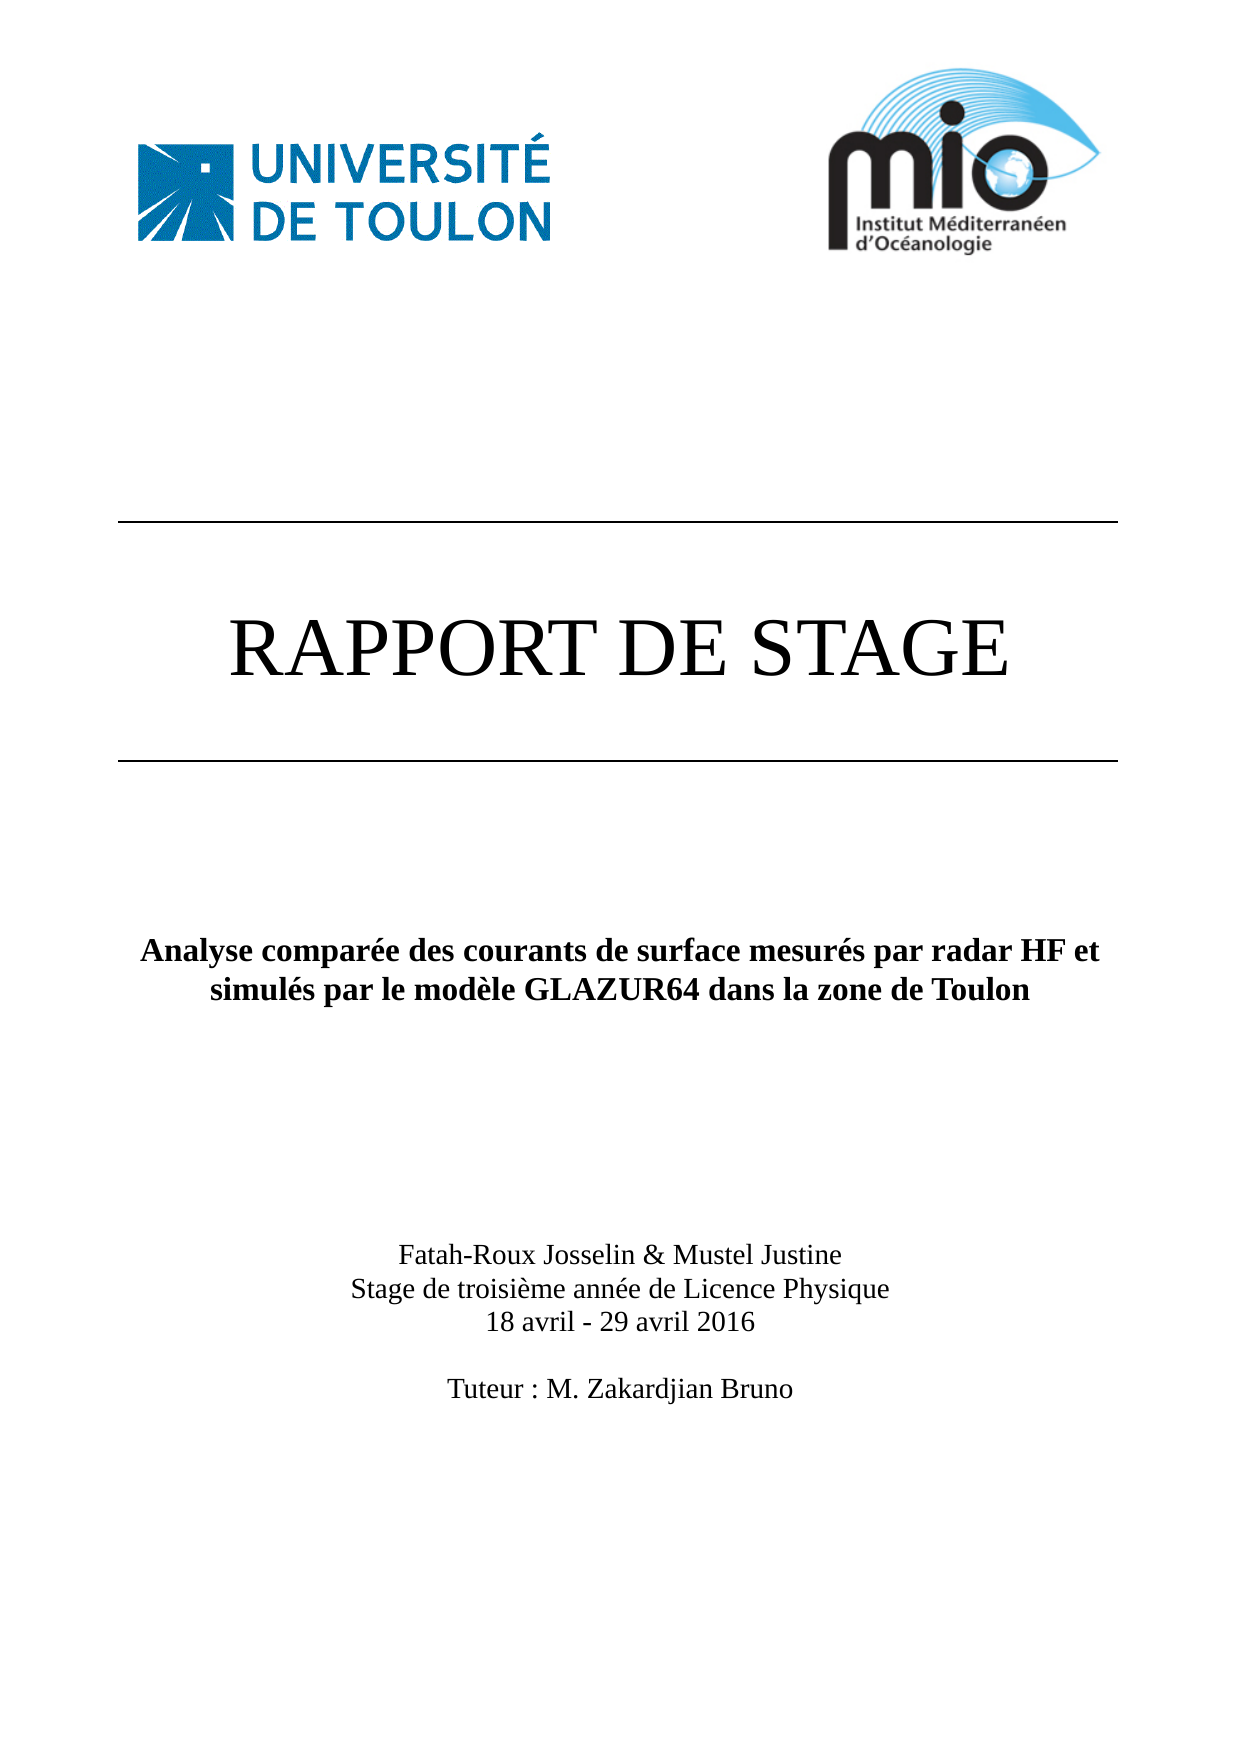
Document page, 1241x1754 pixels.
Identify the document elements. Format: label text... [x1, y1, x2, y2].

picture [825, 43, 1109, 269]
text Fatah-Roux Josselin & Mustel Justine [118, 1237, 1122, 1271]
text Stage de troisième année de Licence Physique [118, 1271, 1122, 1304]
text Tuteur : M. Zakardjian Bruno [118, 1371, 1122, 1405]
text RAPPORT DE STAGE [118, 597, 1122, 693]
picture [131, 125, 560, 251]
text Analyse comparée des courants de surface mesurés par radar HF et simulés par le modèle GLAZUR64 dans la zone de Toulon [118, 931, 1122, 1007]
text 18 avril - 29 avril 2016 [118, 1304, 1122, 1338]
